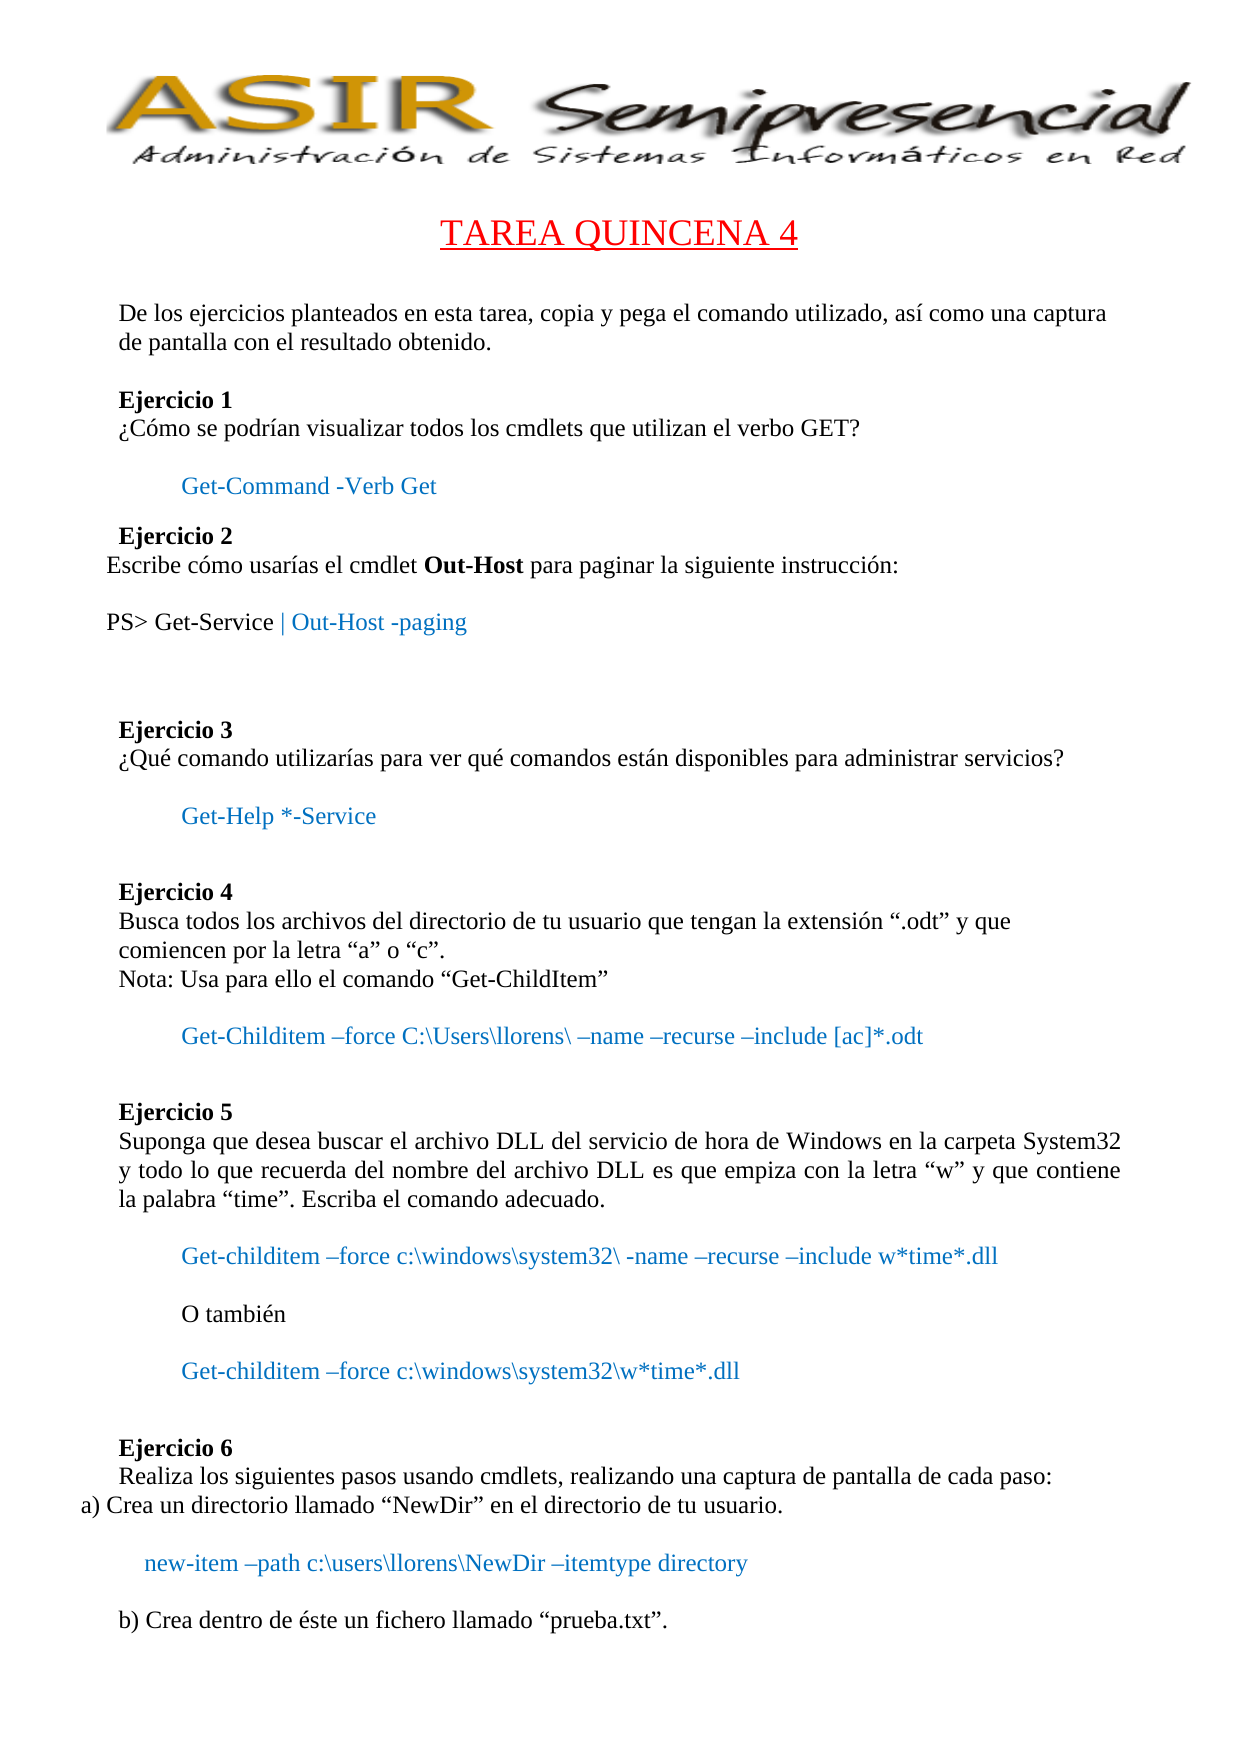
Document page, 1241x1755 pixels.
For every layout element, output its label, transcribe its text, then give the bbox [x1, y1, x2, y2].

text Get-Childitem –force C:\Users\llorens\ –name –recurse –include [ac]*.odt [106, 1021, 1134, 1050]
text O también [106, 1299, 1134, 1327]
subtitle Ejercicio 2 [118, 521, 1134, 550]
text Busca todos los archivos del directorio de tu usuario que tengan la extensión “.odt” y que comiencen por la letra “a” o “c”. [118, 906, 1119, 964]
list Crea un directorio llamado “NewDir” en el directorio de tu usuario. [81, 1490, 1134, 1519]
text Nota: Usa para ello el comando “Get-ChildItem” [118, 964, 1134, 992]
text TAREA QUINCENA 4 [118, 210, 1119, 253]
text Get-Command -Verb Get [106, 471, 1134, 500]
text Escribe cómo usarías el cmdlet Out-Host para paginar la siguiente instrucción: PS> Get-Service | Out-Host -paging [106, 550, 913, 636]
text Get-Help *-Service [181, 801, 1134, 830]
subtitle Ejercicio 5 [118, 1097, 1134, 1126]
text De los ejercicios planteados en esta tarea, copia y pega el comando utilizado, así como una captura de pantalla con el resultado obtenido. [118, 298, 1119, 356]
subtitle Ejercicio 3 [118, 715, 1134, 743]
text Realiza los siguientes pasos usando cmdlets, realizando una captura de pantalla de cada paso: [118, 1461, 1134, 1490]
text ¿Qué comando utilizarías para ver qué comandos están disponibles para administrar servicios? [118, 743, 1134, 772]
text Get-childitem –force c:\windows\system32\ -name –recurse –include w*time*.dll [106, 1241, 1134, 1270]
text ¿Cómo se podrían visualizar todos los cmdlets que utilizan el verbo GET? [118, 413, 1134, 442]
subtitle Ejercicio 4 [118, 877, 1134, 906]
subtitle Ejercicio 1 [118, 385, 1134, 413]
list Crea dentro de éste un fichero llamado “prueba.txt”. [118, 1606, 1134, 1634]
subtitle Ejercicio 6 [118, 1433, 1134, 1461]
text new-item –path c:\users\llorens\NewDir –itemtype directory [106, 1548, 1134, 1576]
text Suponga que desea buscar el archivo DLL del servicio de hora de Windows en la carpeta System32 y todo lo que recuerda del nombre del archivo DLL es que empiza con la letra “w” y que contiene la palabra “time”. Escriba el comando adecuado. [118, 1126, 1122, 1212]
text Get-childitem –force c:\windows\system32\w*time*.dll [106, 1356, 1134, 1385]
